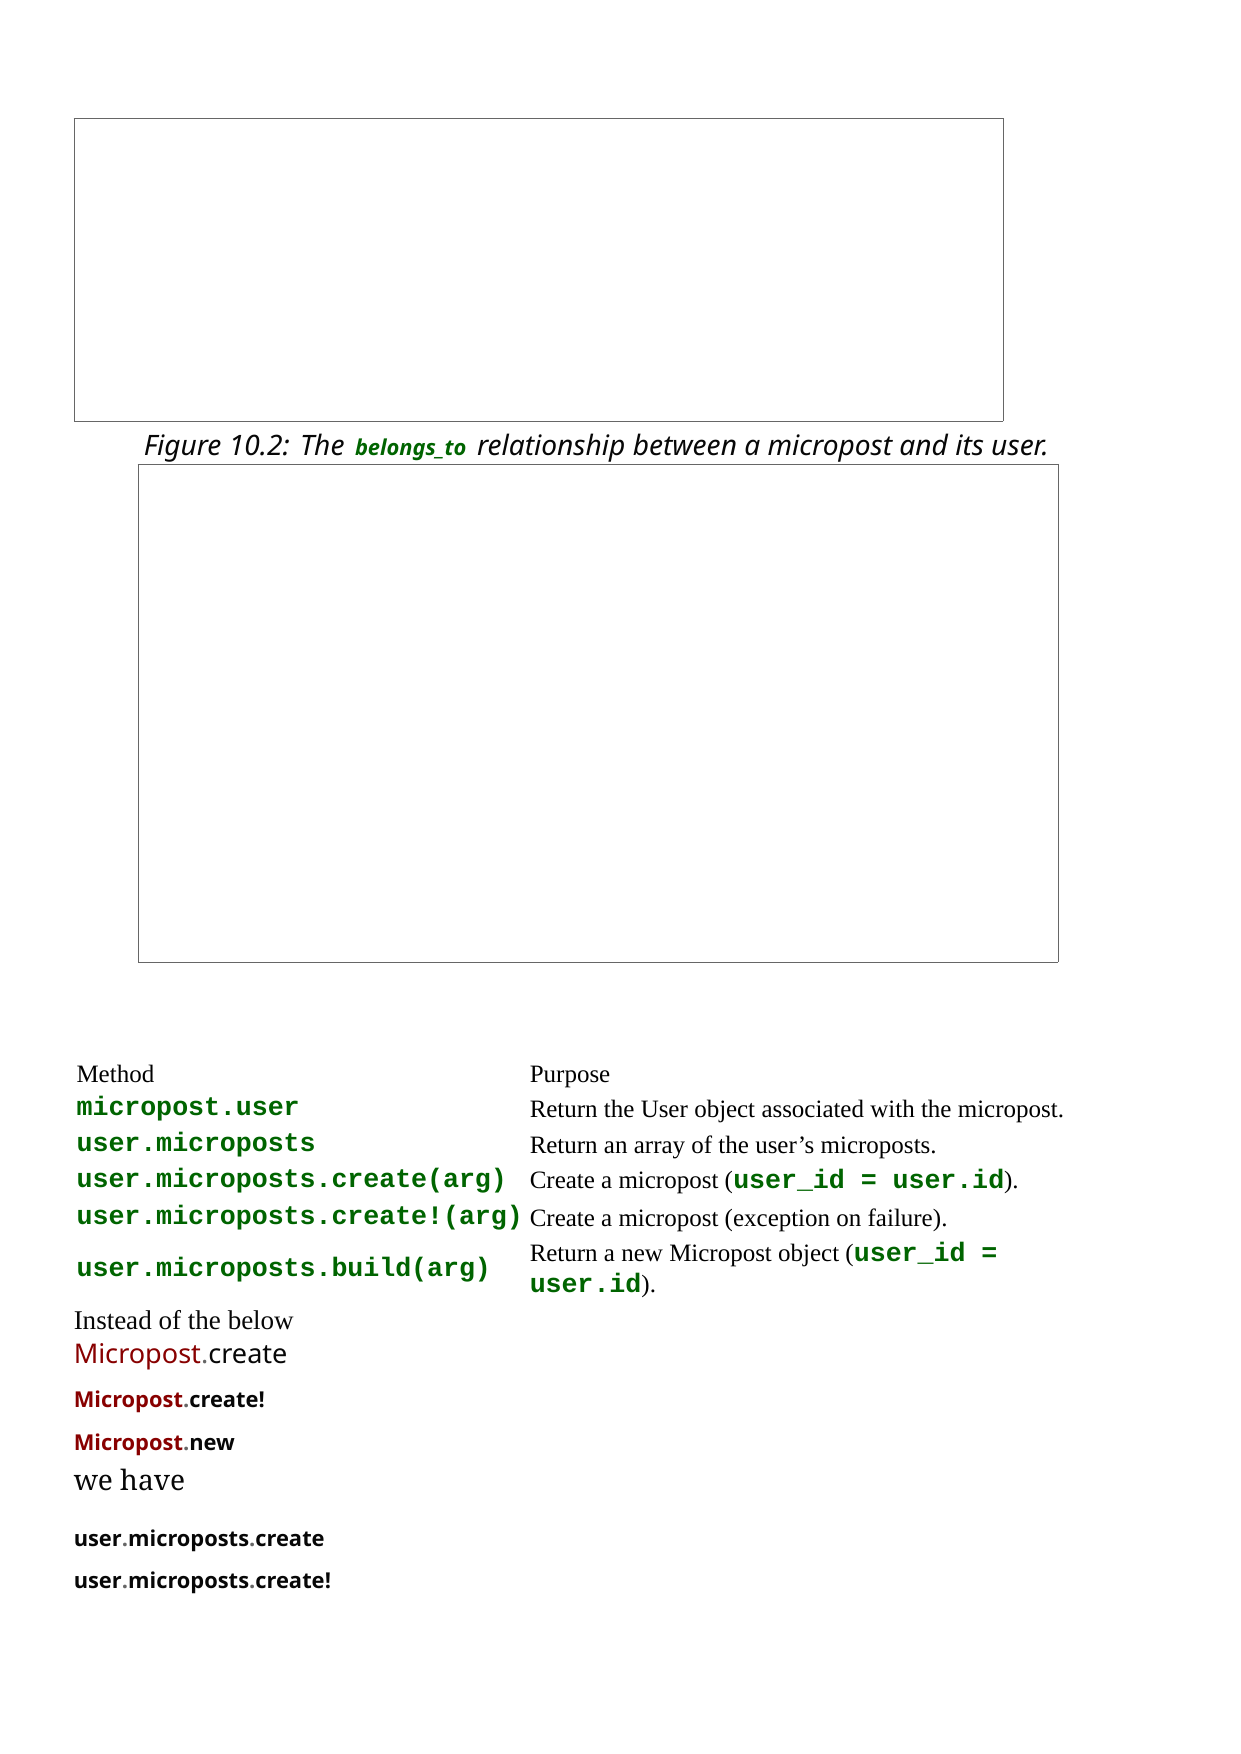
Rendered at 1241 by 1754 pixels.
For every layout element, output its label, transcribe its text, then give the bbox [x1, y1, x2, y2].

text Micropost.new [73, 1414, 1122, 1456]
table_cell Return the User object associated with the micropost. [527, 1090, 1122, 1126]
table_cell user.microposts.create!(arg) [74, 1199, 527, 1235]
text user.microposts.create! [73, 1553, 1122, 1595]
text user.microposts.create [73, 1511, 1122, 1553]
table_cell Return an array of the user’s microposts. [527, 1126, 1122, 1162]
text Micropost.create! [73, 1372, 1122, 1414]
table_header Purpose [527, 1056, 1122, 1090]
text Micropost.create [73, 1335, 1122, 1372]
table_header Method [74, 1056, 527, 1090]
table_cell user.microposts.create(arg) [74, 1162, 527, 1199]
table_cell Create a micropost (exception on failure). [527, 1199, 1122, 1235]
text Instead of the below [73, 1304, 1122, 1335]
text Figure 10.2: The belongs_to relationship between a micropost and its user. [73, 421, 1122, 464]
text we have [73, 1456, 1122, 1498]
table_cell user.microposts.build(arg) [74, 1235, 527, 1304]
table_cell Create a micropost (user_id = user.id). [527, 1162, 1122, 1199]
table_cell user.microposts [74, 1126, 527, 1162]
table_cell micropost.user [74, 1090, 527, 1126]
table_cell Return a new Micropost object (user_id = user.id). [527, 1235, 1122, 1304]
